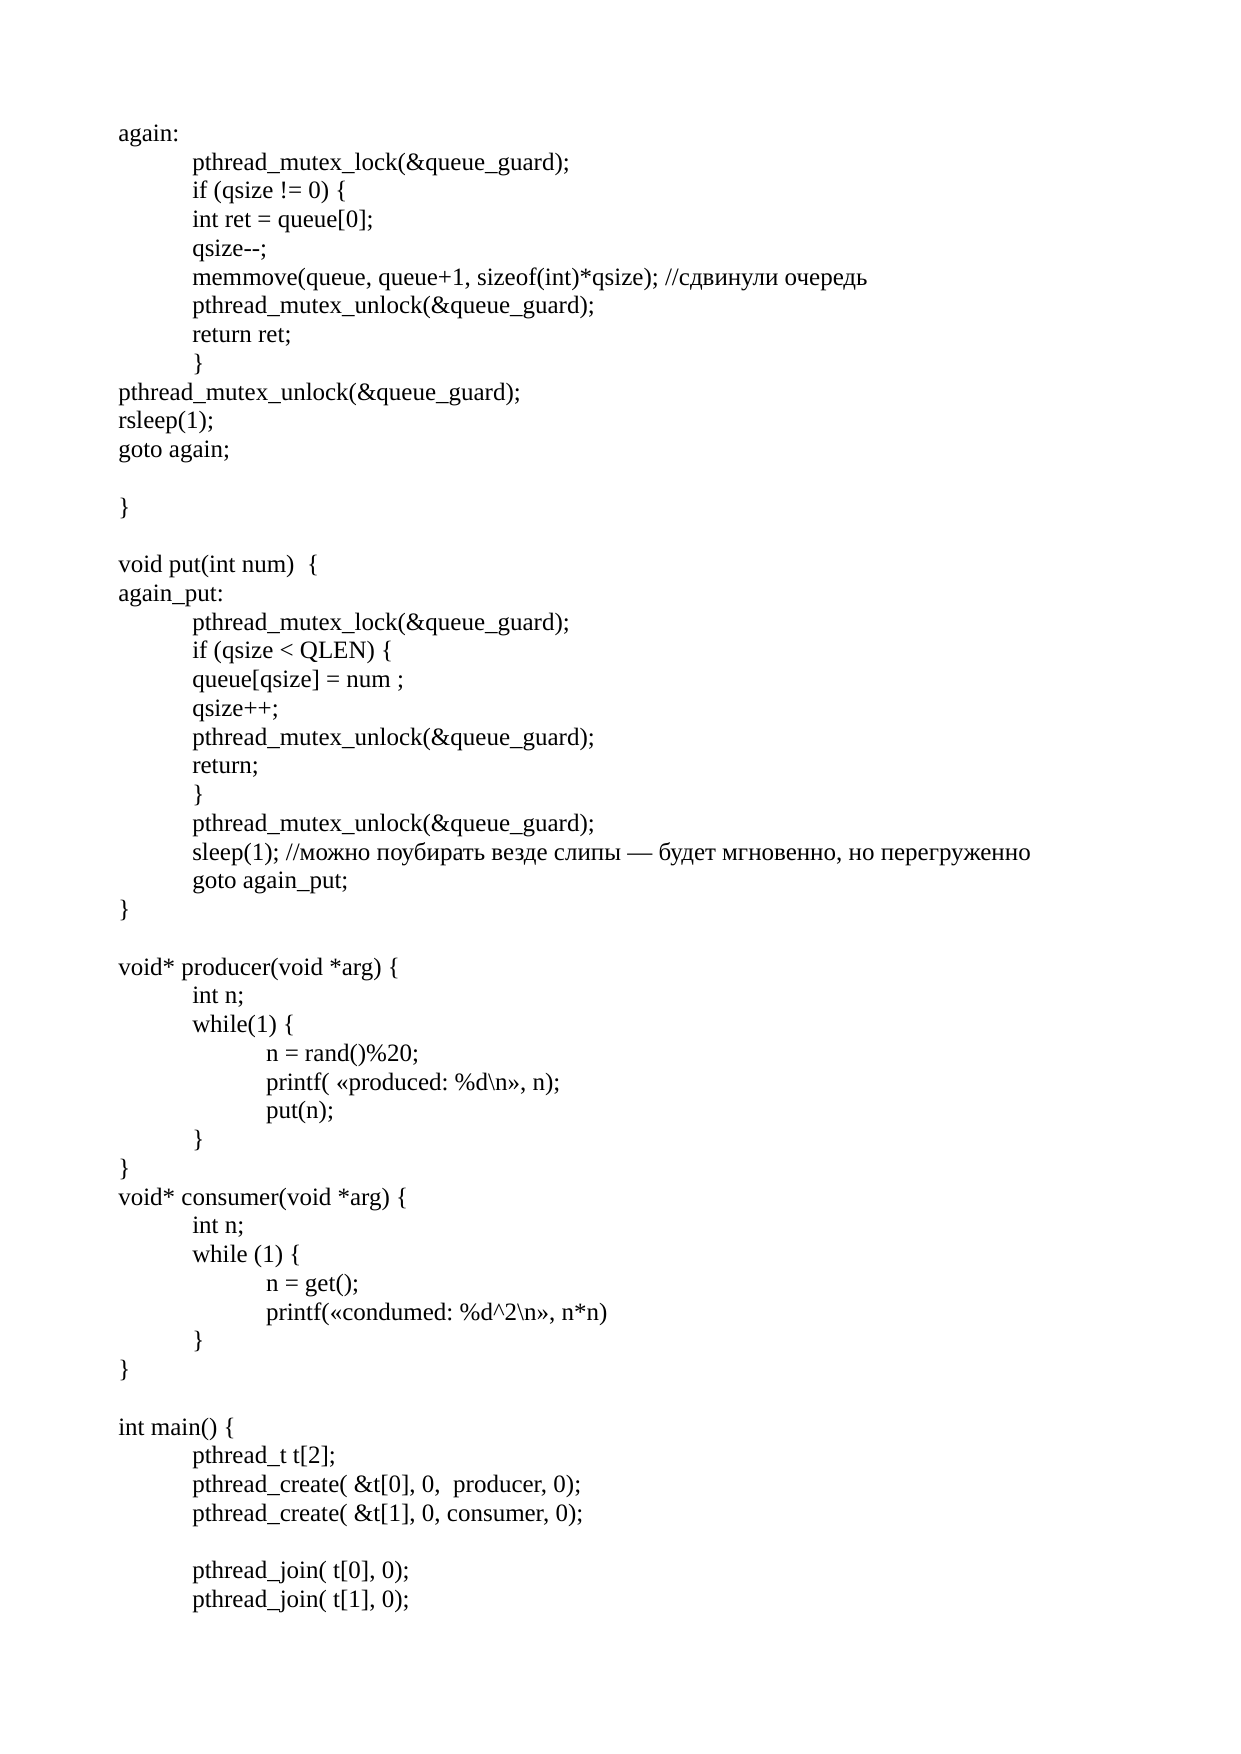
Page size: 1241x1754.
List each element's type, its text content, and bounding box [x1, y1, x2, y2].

text printf( «produced: %d\n», n); [118, 1067, 1122, 1096]
text if (qsize != 0) { [118, 176, 1122, 204]
text queue[qsize] = num ; [118, 664, 1122, 693]
text pthread_t t[2]; [118, 1441, 1122, 1469]
text } [118, 1354, 1122, 1383]
text return; [118, 751, 1122, 779]
text pthread_create( &t[0], 0, producer, 0); [118, 1469, 1122, 1498]
text } [118, 779, 1122, 808]
text int main() { [118, 1412, 1122, 1441]
text pthread_create( &t[1], 0, consumer, 0); [118, 1498, 1122, 1527]
text } [118, 1124, 1122, 1153]
text } [118, 1326, 1122, 1354]
text again: [118, 118, 1122, 147]
text void put(int num) { [118, 549, 1122, 578]
text memmove(queue, queue+1, sizeof(int)*qsize); //сдвинули очередь [118, 262, 1122, 291]
text return ret; [118, 319, 1122, 348]
text rsleep(1); [118, 406, 1122, 434]
text int n; [118, 981, 1122, 1009]
text int ret = queue[0]; [118, 204, 1122, 233]
text put(n); [118, 1096, 1122, 1124]
text } [118, 1153, 1122, 1182]
text pthread_join( t[0], 0); [118, 1556, 1122, 1584]
text goto again_put; [118, 866, 1122, 894]
text } [118, 894, 1122, 923]
text pthread_join( t[1], 0); [118, 1584, 1122, 1613]
text again_put: [118, 578, 1122, 607]
text pthread_mutex_unlock(&queue_guard); [118, 722, 1122, 751]
text goto again; [118, 434, 1122, 463]
text pthread_mutex_lock(&queue_guard); [118, 147, 1122, 176]
text pthread_mutex_lock(&queue_guard); [118, 607, 1122, 636]
text n = rand()%20; [118, 1038, 1122, 1067]
text qsize++; [118, 693, 1122, 722]
text while(1) { [118, 1009, 1122, 1038]
text pthread_mutex_unlock(&queue_guard); [118, 377, 1122, 406]
text if (qsize < QLEN) { [118, 636, 1122, 664]
text pthread_mutex_unlock(&queue_guard); [118, 808, 1122, 837]
text while (1) { [118, 1239, 1122, 1268]
text printf(«condumed: %d^2\n», n*n) [118, 1297, 1122, 1326]
text void* consumer(void *arg) { [118, 1182, 1122, 1211]
text sleep(1); //можно поубирать везде слипы — будет мгновенно, но перегруженно [118, 837, 1122, 866]
text } [118, 348, 1122, 377]
text int n; [118, 1211, 1122, 1239]
text } [118, 492, 1122, 521]
text qsize--; [118, 233, 1122, 262]
text void* producer(void *arg) { [118, 952, 1122, 981]
text pthread_mutex_unlock(&queue_guard); [118, 291, 1122, 319]
text n = get(); [118, 1268, 1122, 1297]
